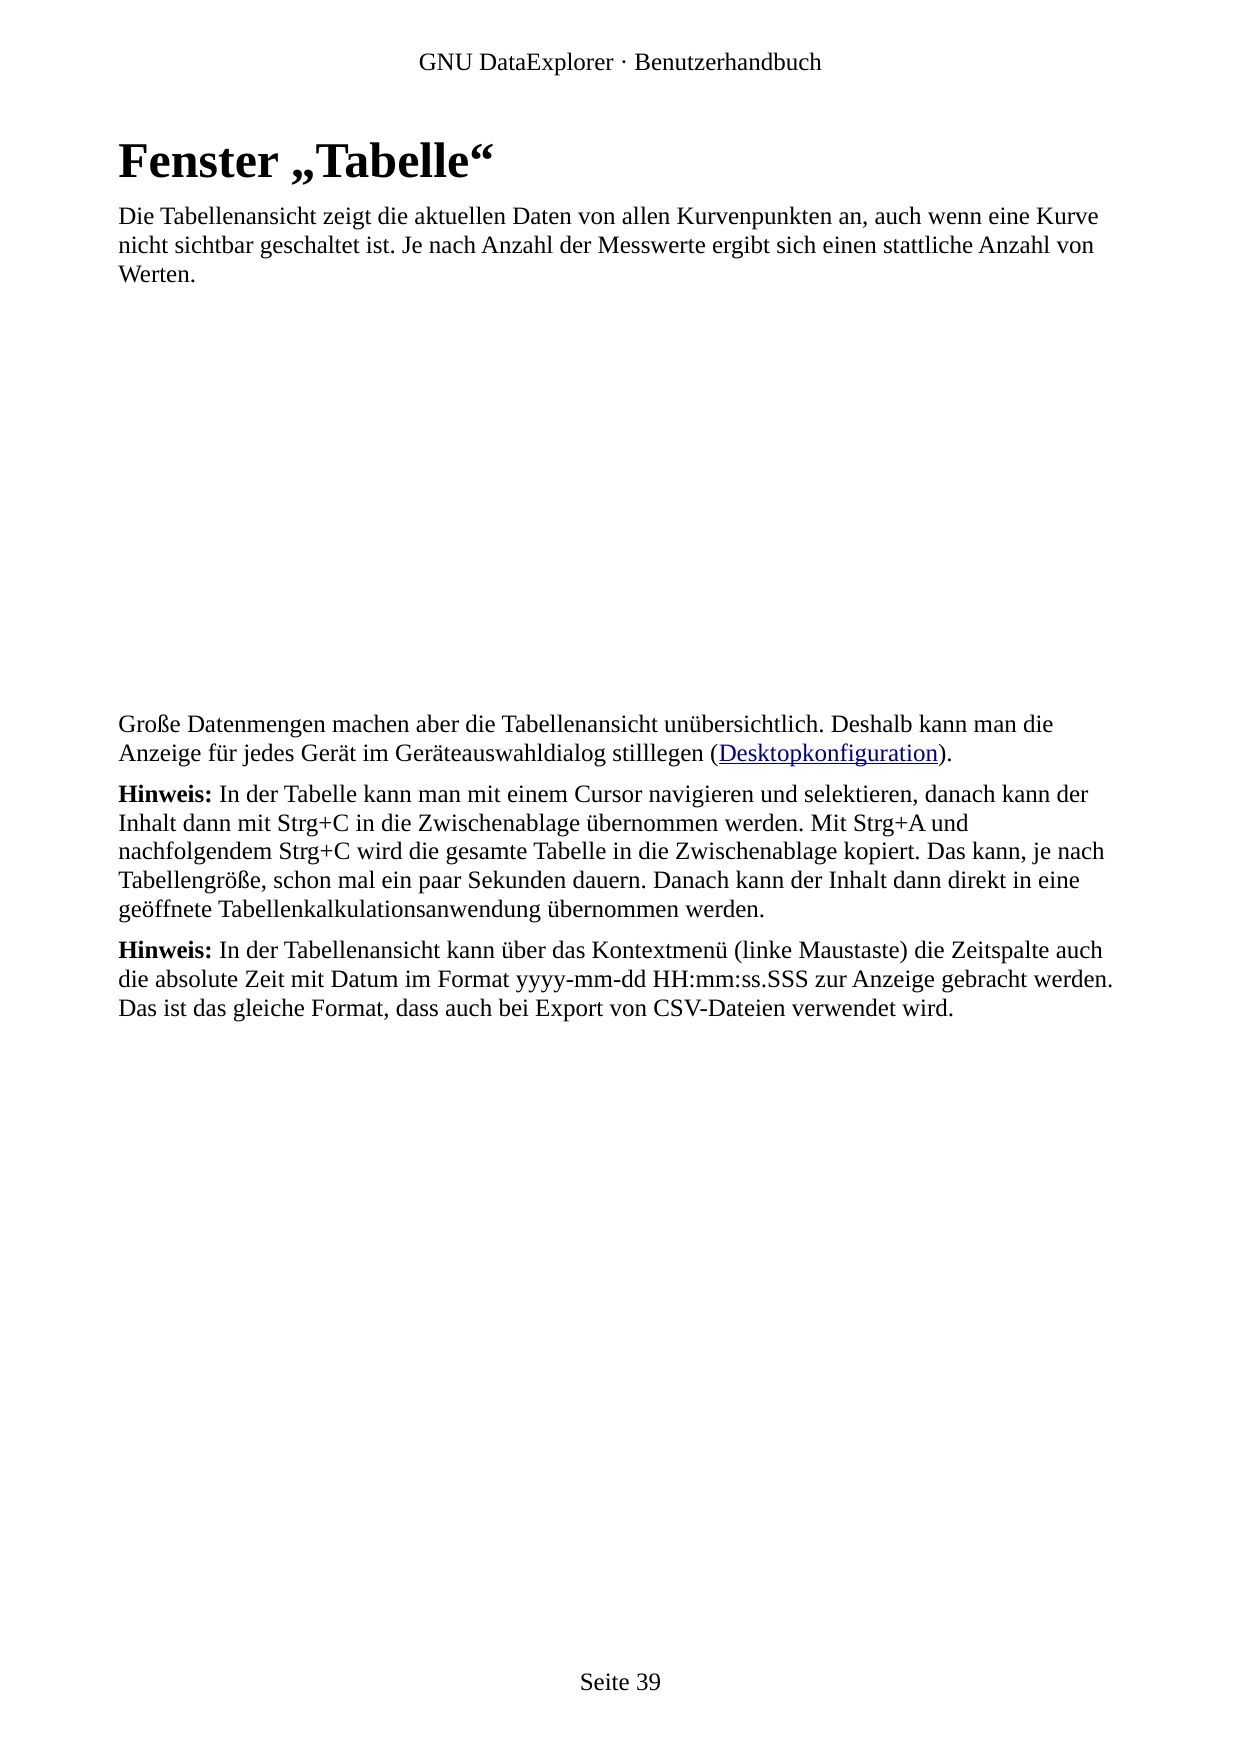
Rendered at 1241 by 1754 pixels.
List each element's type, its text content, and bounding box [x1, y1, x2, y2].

text Die Tabellenansicht zeigt die aktuellen Daten von allen Kurvenpunkten an, auch wenn eine Kurve nicht sichtbar geschaltet ist. Je nach Anzahl der Messwerte ergibt sich einen stattliche Anzahl von Werten. [118, 201, 1122, 287]
text Hinweis: In der Tabelle kann man mit einem Cursor navigieren und selektieren, danach kann der Inhalt dann mit Strg+C in die Zwischenablage übernommen werden. Mit Strg+A und nachfolgendem Strg+C wird die gesamte Tabelle in die Zwischenablage kopiert. Das kann, je nach Tabellengröße, schon mal ein paar Sekunden dauern. Danach kann der Inhalt dann direkt in eine geöffnete Tabellenkalkulationsanwendung übernommen werden. [118, 779, 1122, 923]
text Hinweis: In der Tabellenansicht kann über das Kontextmenü (linke Maustaste) die Zeitspalte auch die absolute Zeit mit Datum im Format yyyy-mm-dd HH:mm:ss.SSS zur Anzeige gebracht werden. Das ist das gleiche Format, dass auch bei Export von CSV-Dateien verwendet wird. [118, 935, 1122, 1021]
subtitle Fenster „Tabelle“ [118, 131, 1122, 189]
text Große Datenmengen machen aber die Tabellenansicht unübersichtlich. Deshalb kann man die Anzeige für jedes Gerät im Geräteauswahldialog stilllegen (Desktopkonfiguration). [118, 709, 1122, 766]
